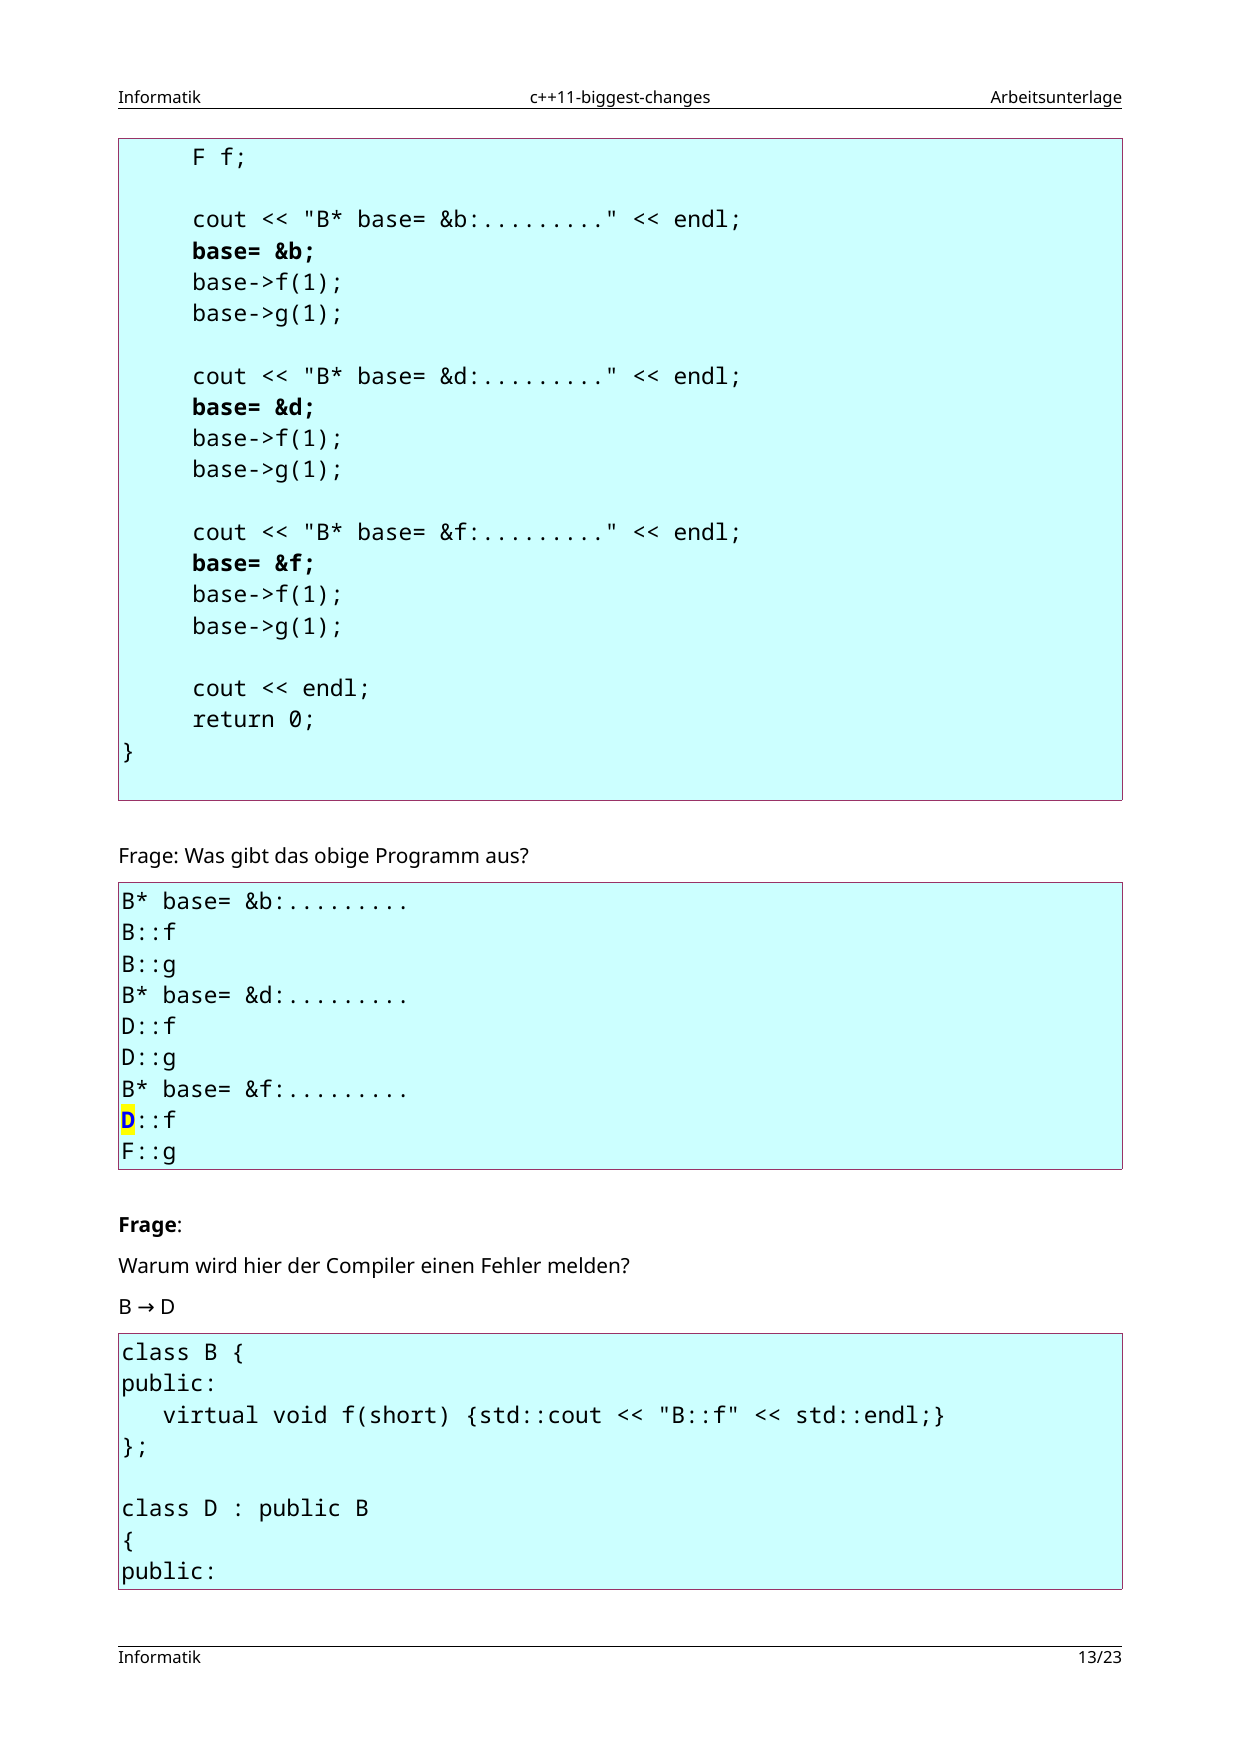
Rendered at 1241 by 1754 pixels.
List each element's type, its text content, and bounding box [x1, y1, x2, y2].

text D::f [119, 1007, 1122, 1038]
text base->g(1); [119, 607, 1122, 638]
text base->f(1); [119, 419, 1122, 450]
text F f; [119, 139, 1122, 169]
text B* base= &b:......... [119, 883, 1122, 913]
text B* base= &f:......... [119, 1069, 1122, 1101]
text base->g(1); [119, 450, 1122, 482]
text cout << "B* base= &d:........." << endl; [119, 357, 1122, 388]
text B* base= &d:......... [119, 976, 1122, 1007]
text cout << endl; [119, 669, 1122, 700]
text public: [119, 1552, 1122, 1589]
text Frage: [118, 1210, 1122, 1239]
text virtual void f(short) {std::cout << "B::f" << std::endl;} [119, 1396, 1122, 1427]
text base->f(1); [119, 575, 1122, 607]
text F::g [119, 1132, 1122, 1169]
text }; [119, 1427, 1122, 1458]
text base->g(1); [119, 294, 1122, 325]
text return 0; [119, 700, 1122, 732]
text B → D [118, 1292, 1122, 1321]
text { [119, 1521, 1122, 1552]
text base= &d; [119, 388, 1122, 419]
text } [119, 732, 1122, 763]
text base= &b; [119, 232, 1122, 263]
text base= &f; [119, 544, 1122, 575]
text cout << "B* base= &b:........." << endl; [119, 200, 1122, 232]
text Warum wird hier der Compiler einen Fehler melden? [118, 1251, 1122, 1280]
text cout << "B* base= &f:........." << endl; [119, 513, 1122, 544]
text class D : public B [119, 1489, 1122, 1521]
text Frage: Was gibt das obige Programm aus? [118, 841, 1122, 869]
text class B { [119, 1334, 1122, 1364]
text public: [119, 1364, 1122, 1396]
text D::f [119, 1101, 1122, 1132]
text B::g [119, 944, 1122, 976]
text B::f [119, 913, 1122, 944]
text D::g [119, 1038, 1122, 1069]
text base->f(1); [119, 263, 1122, 294]
